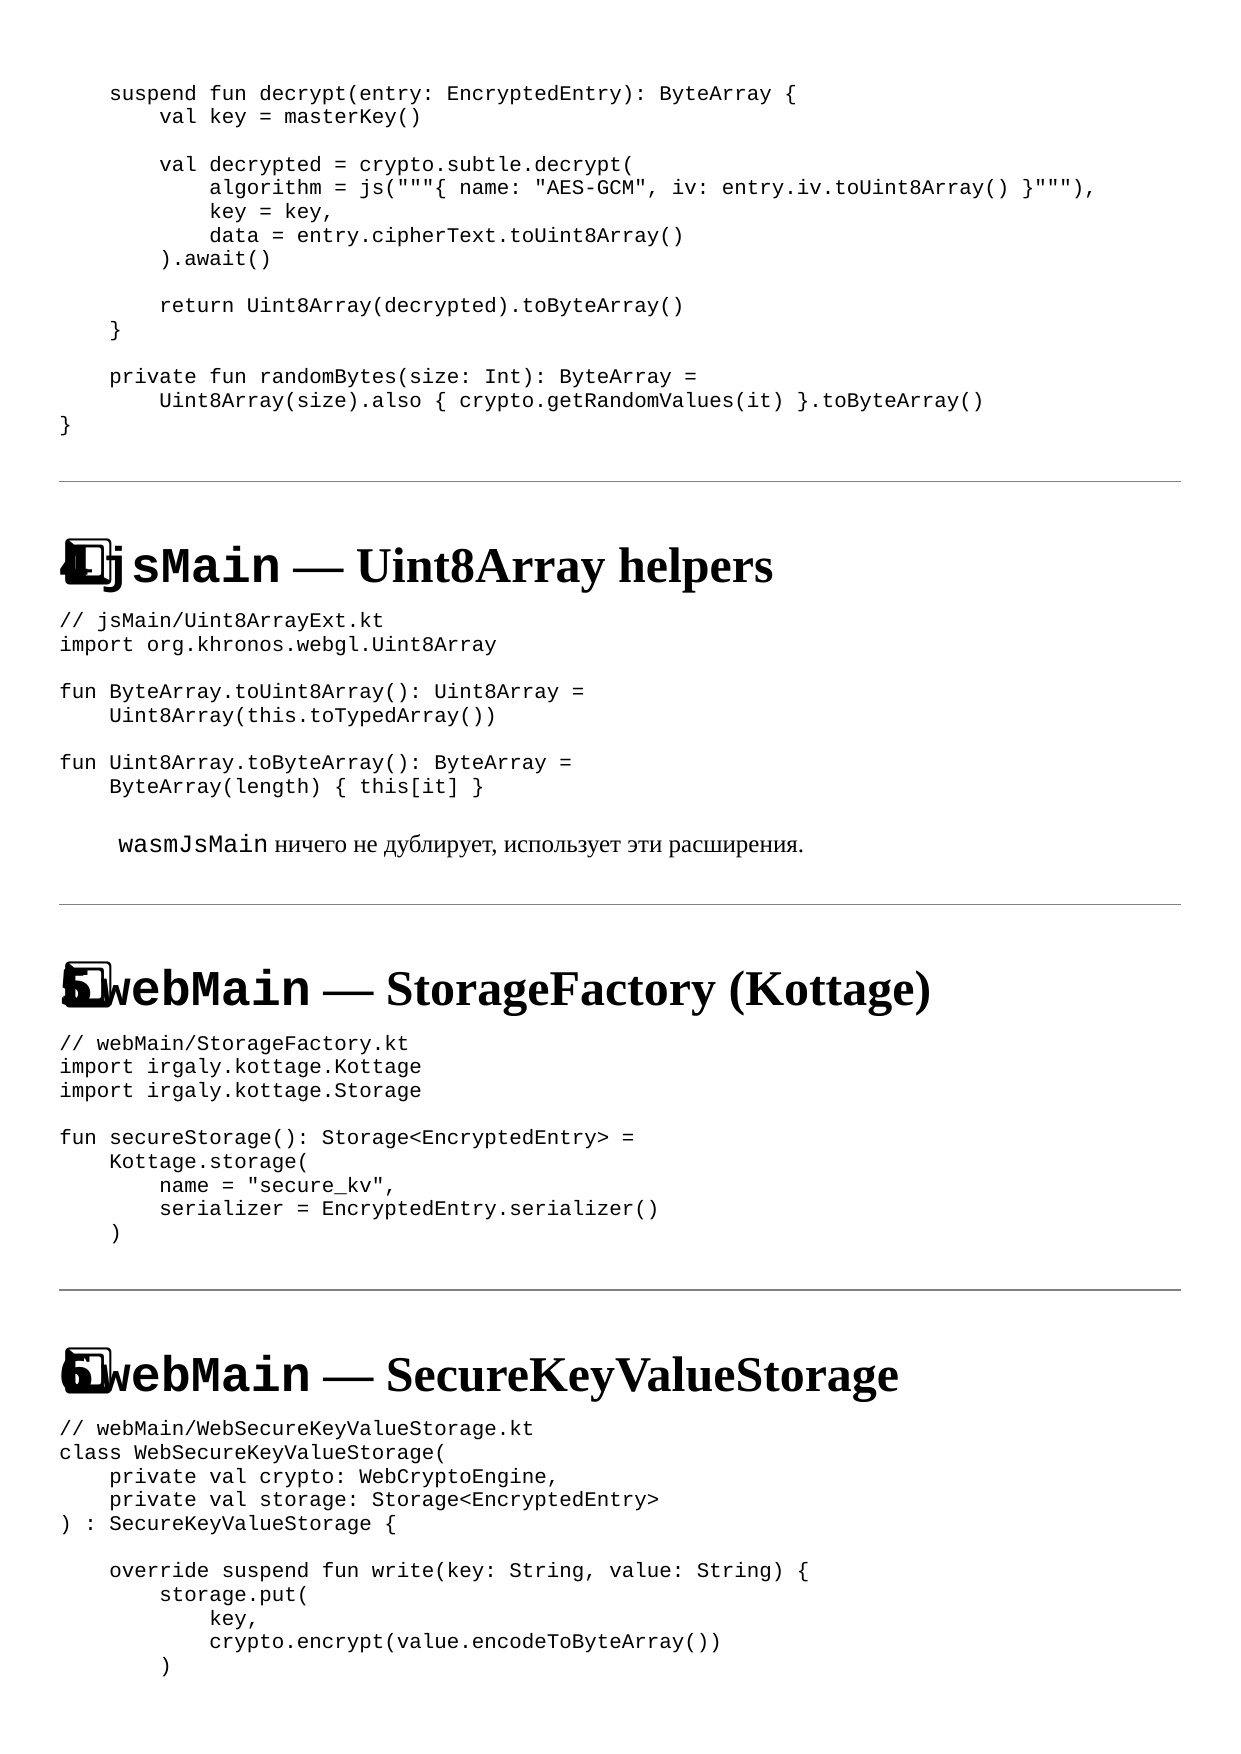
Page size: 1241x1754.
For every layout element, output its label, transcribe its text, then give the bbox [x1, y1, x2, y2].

text override suspend fun write(key: String, value: String) { [59, 1560, 1181, 1584]
text import irgaly.kottage.Kottage [59, 1056, 1181, 1080]
text ) : SecureKeyValueStorage { [59, 1513, 1181, 1537]
text storage.put( [59, 1584, 1181, 1608]
text algorithm = js("""{ name: "AES-GCM", iv: entry.iv.toUint8Array() }"""), [59, 177, 1181, 201]
text import irgaly.kottage.Storage [59, 1080, 1181, 1104]
text ).await() [59, 248, 1181, 272]
text key, [59, 1608, 1181, 1631]
text Uint8Array(this.toTypedArray()) [59, 705, 1181, 728]
text ByteArray(length) { this[it] } [59, 776, 1181, 799]
text data = entry.cipherText.toUint8Array() [59, 224, 1181, 248]
subtitle 4️⃣ jsMain — Uint8Array helpers [59, 536, 1181, 598]
text val decrypted = crypto.subtle.decrypt( [59, 154, 1181, 177]
text Kottage.storage( [59, 1151, 1181, 1174]
text private val storage: Storage<EncryptedEntry> [59, 1489, 1181, 1513]
text } [59, 319, 1181, 343]
subtitle 5️⃣ webMain — StorageFactory (Kottage) [59, 958, 1181, 1020]
text // jsMain/Uint8ArrayExt.kt [59, 610, 1181, 634]
text ) [59, 1655, 1181, 1678]
text suspend fun decrypt(entry: EncryptedEntry): ByteArray { [59, 83, 1181, 106]
text // webMain/WebSecureKeyValueStorage.kt [59, 1418, 1181, 1442]
text return Uint8Array(decrypted).toByteArray() [59, 296, 1181, 319]
text private val crypto: WebCryptoEngine, [59, 1466, 1181, 1489]
text import org.khronos.webgl.Uint8Array [59, 634, 1181, 658]
text crypto.encrypt(value.encodeToByteArray()) [59, 1631, 1181, 1655]
text fun Uint8Array.toByteArray(): ByteArray = [59, 752, 1181, 776]
text // webMain/StorageFactory.kt [59, 1033, 1181, 1056]
text } [59, 414, 1181, 437]
text wasmJsMain ничего не дублирует, использует эти расширения. [118, 829, 1122, 860]
text Uint8Array(size).also { crypto.getRandomValues(it) }.toByteArray() [59, 390, 1181, 414]
text serializer = EncryptedEntry.serializer() [59, 1198, 1181, 1222]
text val key = masterKey() [59, 106, 1181, 130]
text name = "secure_kv", [59, 1174, 1181, 1198]
text private fun randomBytes(size: Int): ByteArray = [59, 366, 1181, 390]
text fun ByteArray.toUint8Array(): Uint8Array = [59, 681, 1181, 705]
text class WebSecureKeyValueStorage( [59, 1442, 1181, 1466]
subtitle 6️⃣ webMain — SecureKeyValueStorage [59, 1344, 1181, 1406]
text key = key, [59, 201, 1181, 224]
text ) [59, 1222, 1181, 1246]
text fun secureStorage(): Storage<EncryptedEntry> = [59, 1127, 1181, 1151]
